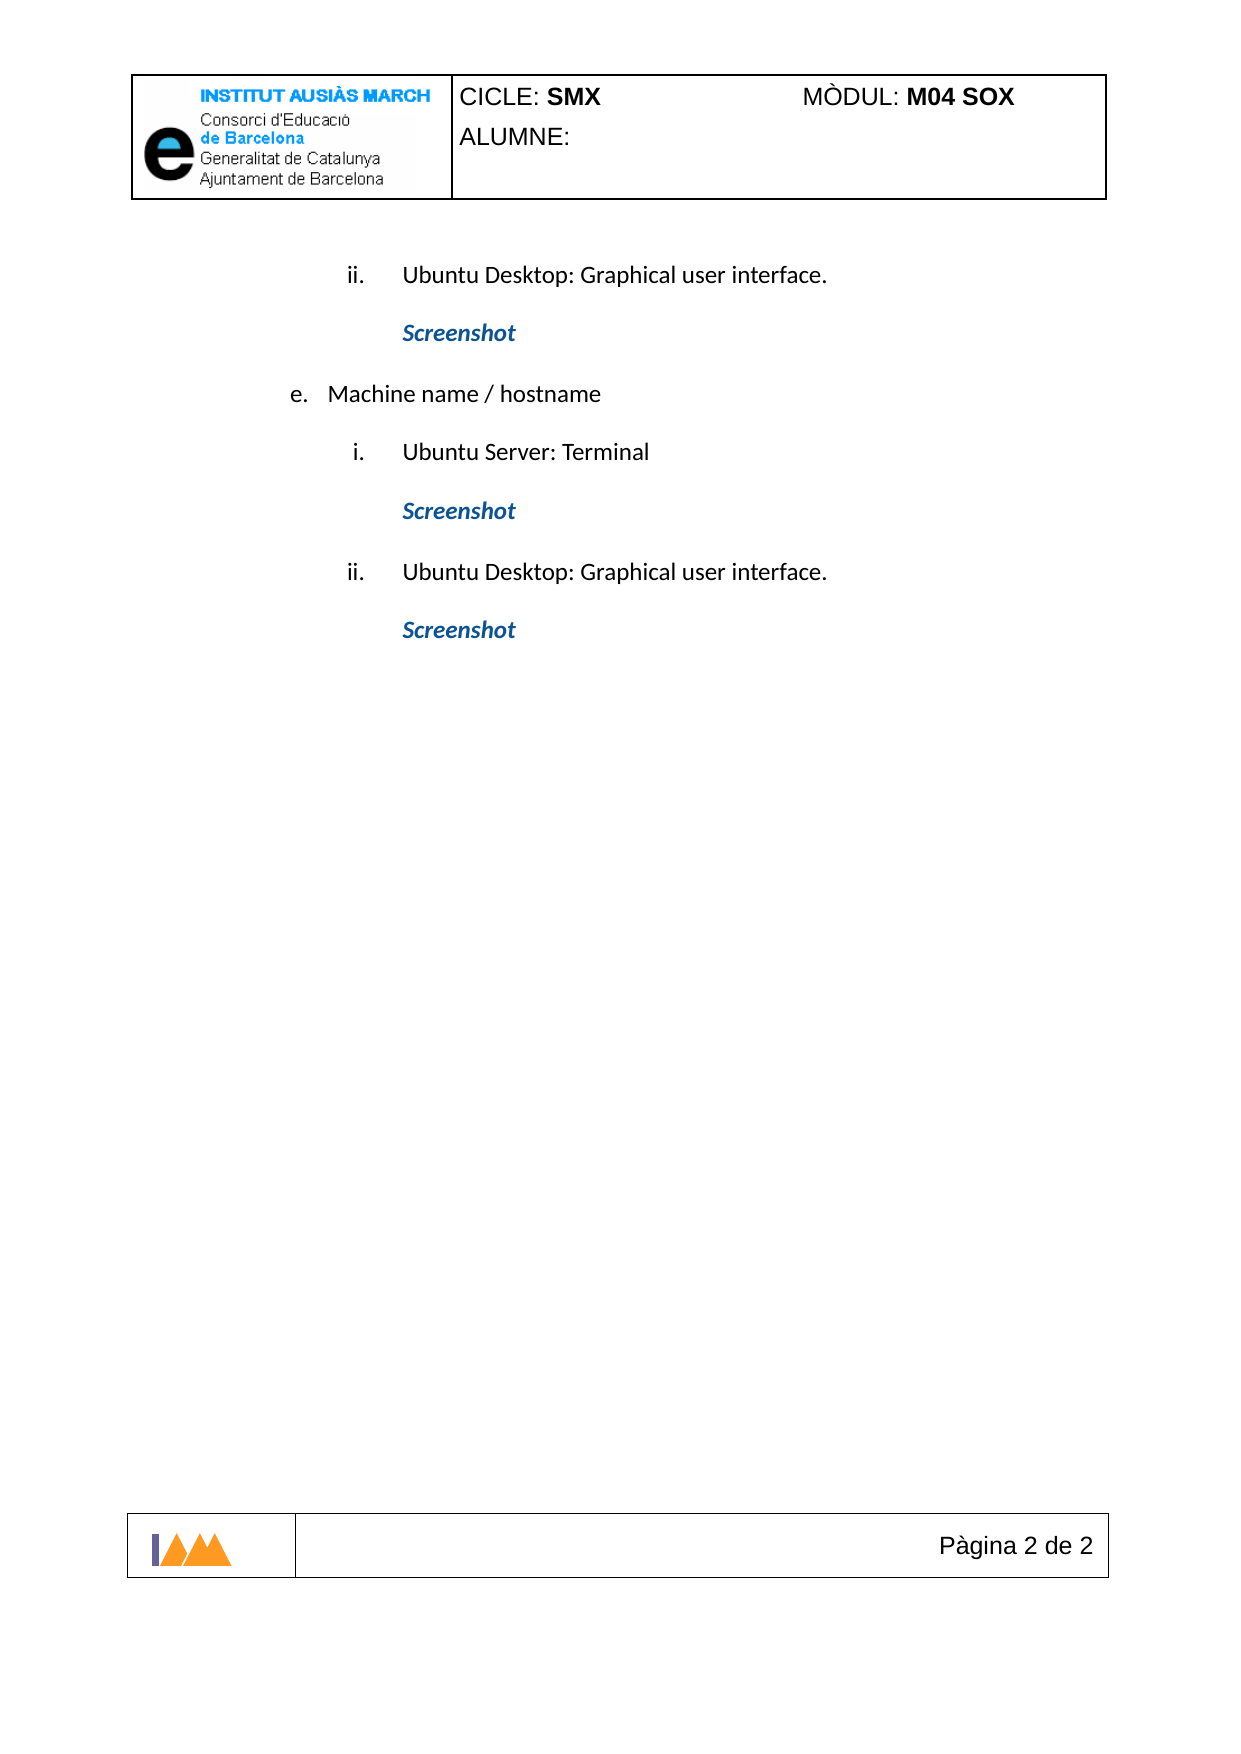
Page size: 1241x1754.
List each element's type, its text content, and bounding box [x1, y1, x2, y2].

list Ubuntu Desktop: Graphical user interface. [365, 259, 1063, 289]
text Screenshot [327, 317, 1063, 348]
text Screenshot [327, 614, 1063, 644]
list Ubuntu Server: Terminal [365, 437, 1063, 467]
text Screenshot [327, 495, 1063, 525]
picture [145, 1525, 241, 1566]
list Ubuntu Desktop: Graphical user interface. [365, 556, 1063, 586]
list Machine name / hostname [290, 378, 1063, 409]
picture [143, 78, 441, 196]
